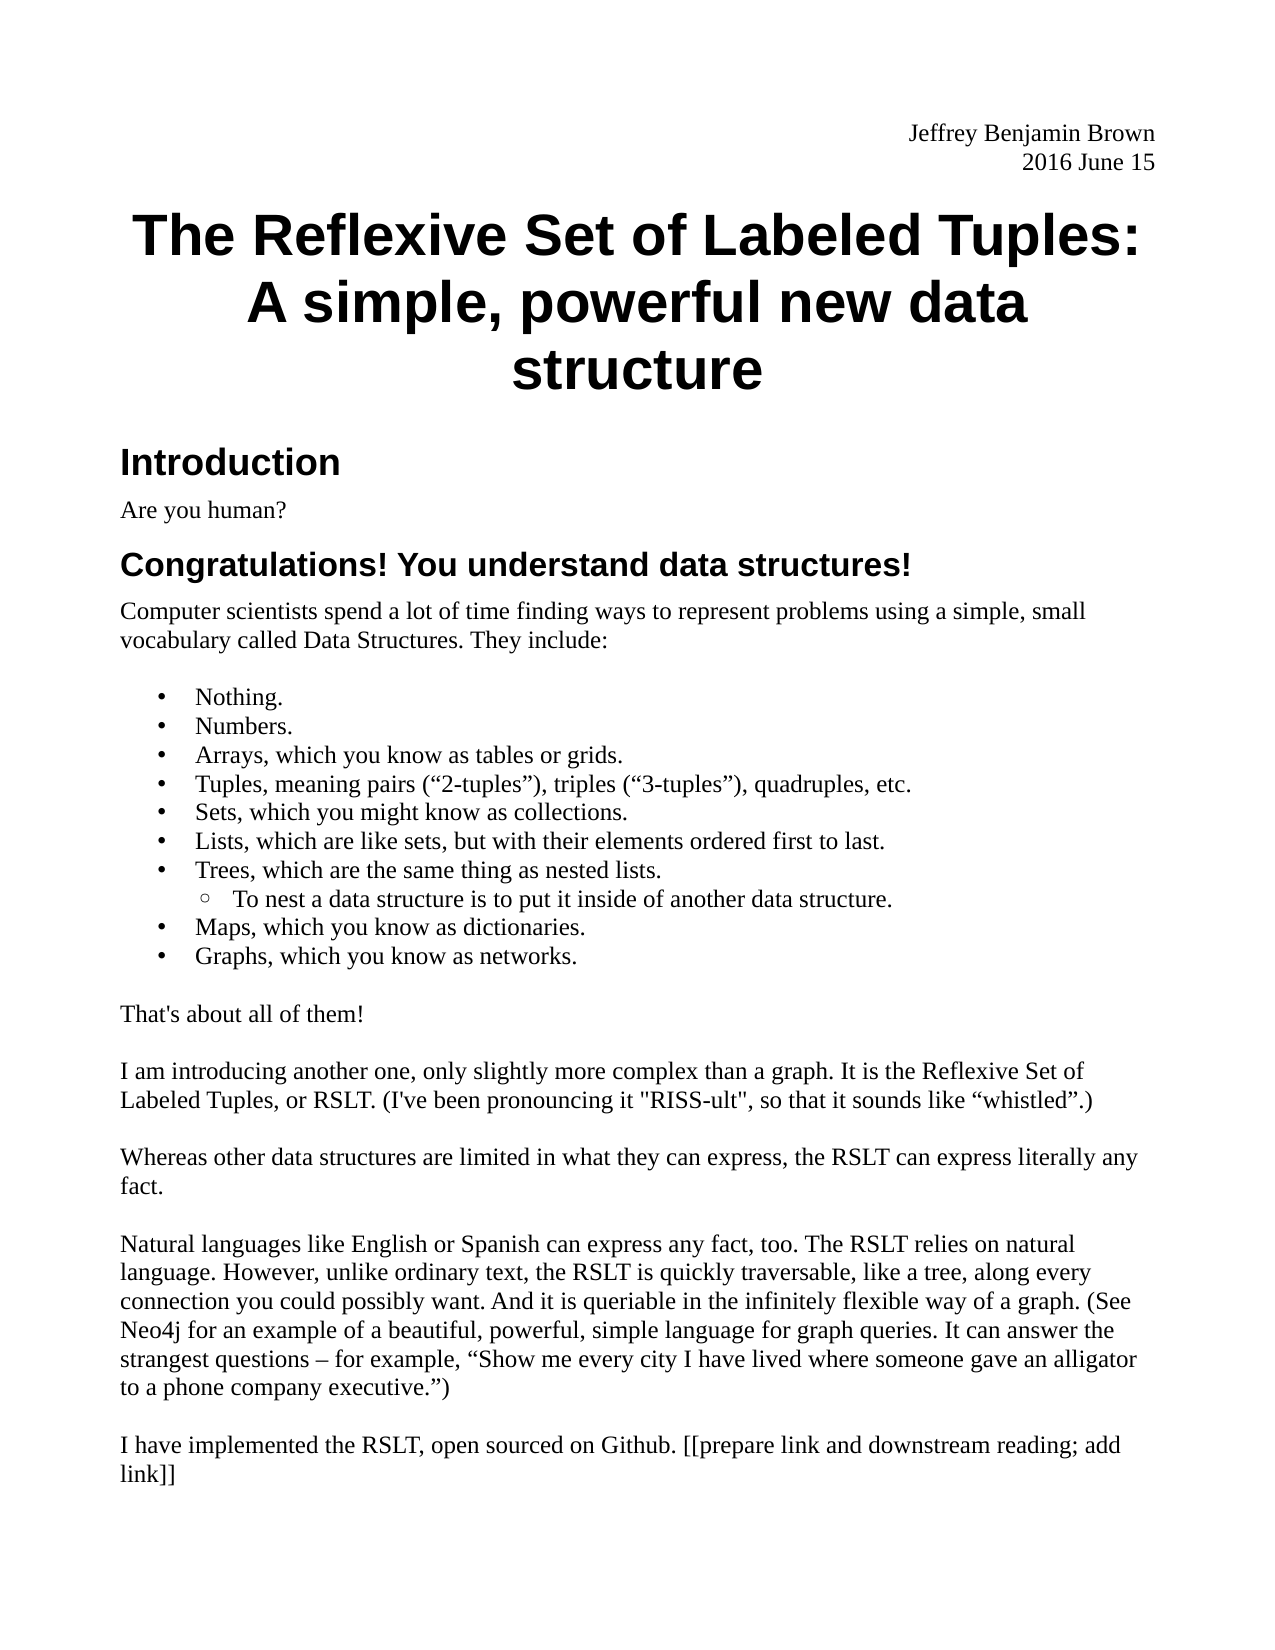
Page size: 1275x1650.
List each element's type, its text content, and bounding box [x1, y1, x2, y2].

text Whereas other data structures are limited in what they can express, the RSLT can express literally any fact. [120, 1142, 1155, 1200]
text That's about all of them! [120, 999, 1155, 1027]
list Lists, which are like sets, but with their elements ordered first to last. [157, 826, 1155, 855]
title The Reflexive Set of Labeled Tuples: A simple, powerful new data structure [120, 201, 1155, 402]
list Nothing. [157, 682, 1155, 711]
list Numbers. [157, 711, 1155, 740]
list Trees, which are the same thing as nested lists. [157, 855, 1155, 884]
text Jeffrey Benjamin Brown 2016 June 15 [120, 118, 1155, 176]
list Graphs, which you know as networks. [157, 941, 1155, 970]
list To nest a data structure is to put it inside of another data structure. [195, 884, 1155, 912]
list Sets, which you might know as collections. [157, 797, 1155, 826]
text I have implemented the RSLT, open sourced on Github. [[prepare link and downstream reading; add link]] [120, 1430, 1155, 1487]
subtitle Introduction [120, 439, 1155, 483]
text Natural languages like English or Spanish can express any fact, too. The RSLT relies on natural language. However, unlike ordinary text, the RSLT is quickly traversable, like a tree, along every connection you could possibly want. And it is queriable in the infinitely flexible way of a graph. (See Neo4j for an example of a beautiful, powerful, simple language for graph queries. It can answer the strangest questions – for example, “Show me every city I have lived where someone gave an alligator to a phone company executive.”) [120, 1229, 1155, 1401]
text Are you human? [120, 496, 1155, 524]
list Arrays, which you know as tables or grids. [157, 740, 1155, 769]
text Computer scientists spend a lot of time finding ways to represent problems using a simple, small vocabulary called Data Structures. They include: [120, 596, 1155, 654]
text I am introducing another one, only slightly more complex than a graph. It is the Reflexive Set of Labeled Tuples, or RSLT. (I've been pronouncing it "RISS-ult", so that it sounds like “whistled”.) [120, 1056, 1155, 1114]
list Tuples, meaning pairs (“2-tuples”), triples (“3-tuples”), quadruples, etc. [157, 769, 1155, 797]
subtitle Congratulations! You understand data structures! [120, 545, 1155, 584]
list Maps, which you know as dictionaries. [157, 912, 1155, 941]
